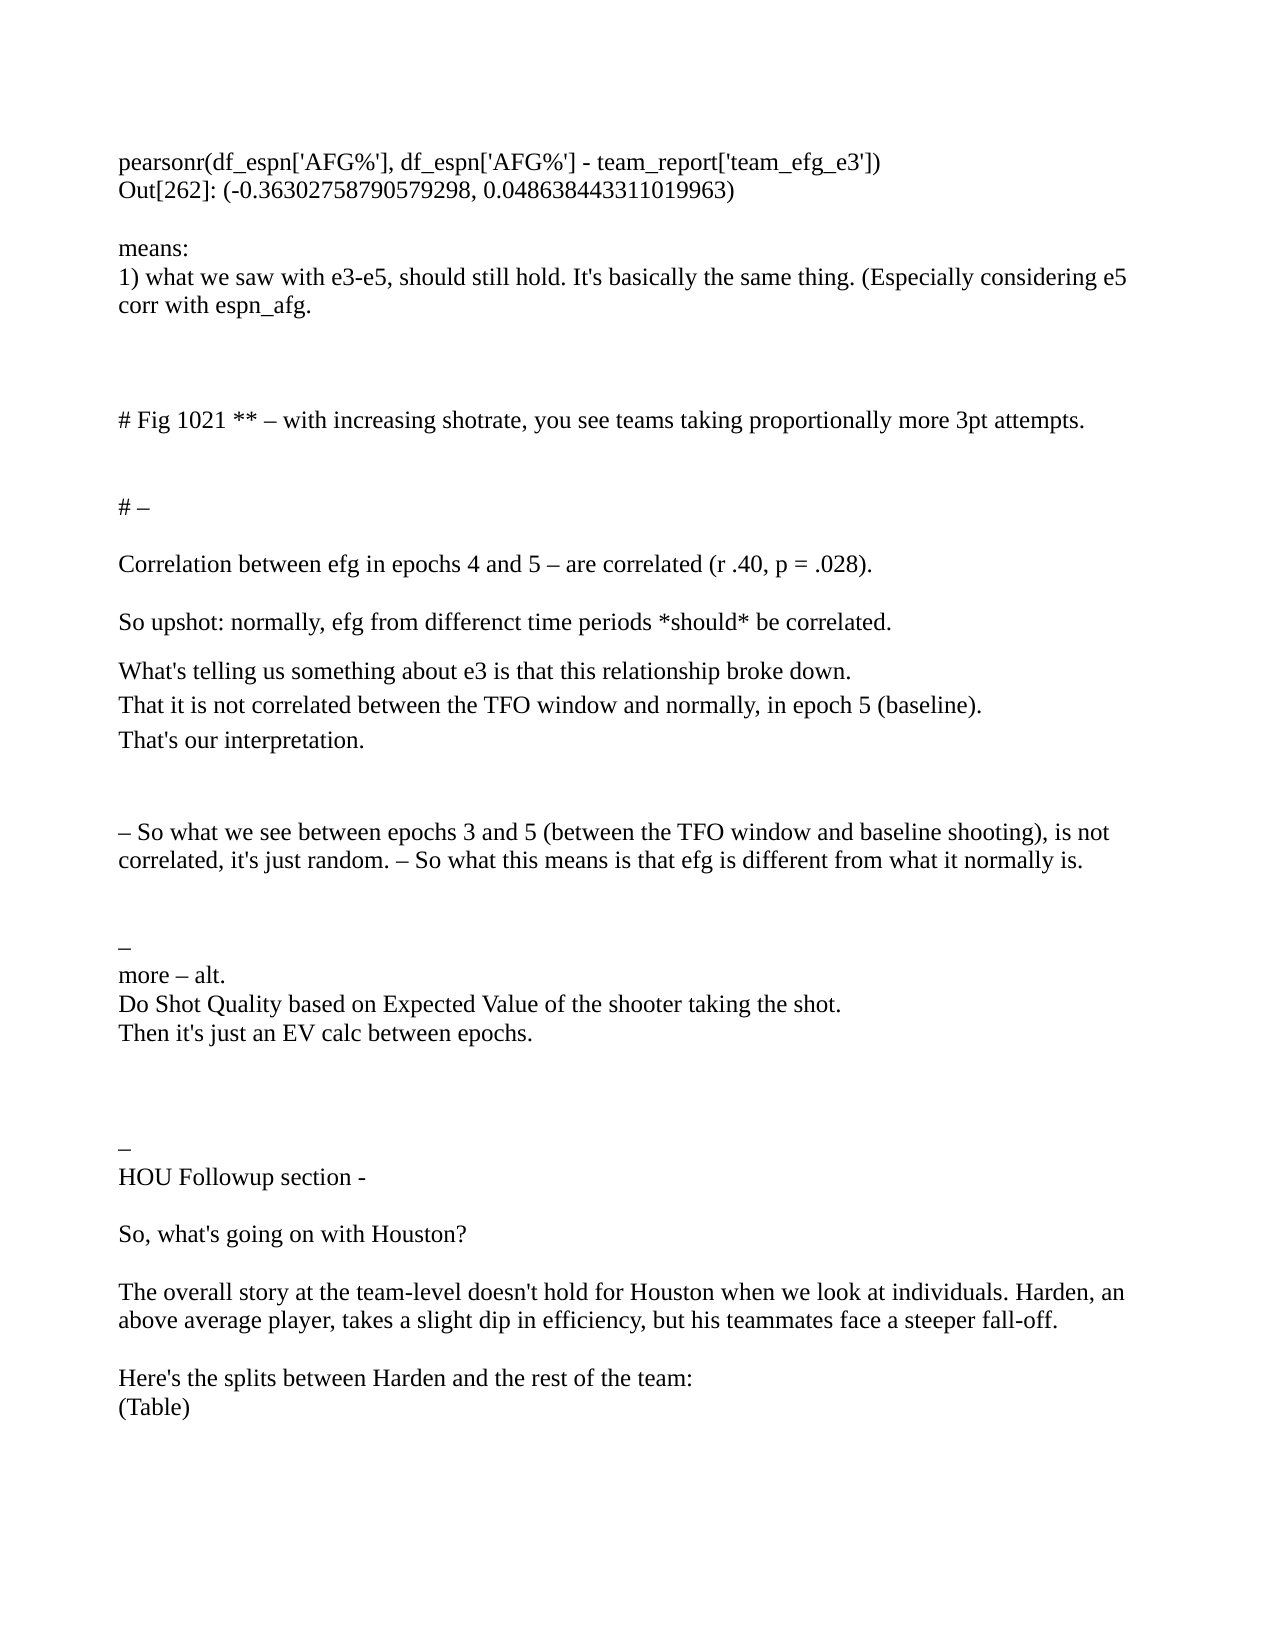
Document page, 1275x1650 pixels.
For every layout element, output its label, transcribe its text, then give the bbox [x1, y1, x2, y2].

text – [118, 932, 1157, 961]
text – [118, 1133, 1157, 1162]
text Then it's just an EV calc between epochs. [118, 1018, 1157, 1047]
text Do Shot Quality based on Expected Value of the shooter taking the shot. [118, 989, 1157, 1018]
text (Table) [118, 1392, 1157, 1421]
text Correlation between efg in epochs 4 and 5 – are correlated (r .40, p = .028). [118, 549, 1157, 578]
text means: [118, 233, 1157, 262]
text That's our interpretation. [118, 725, 1157, 754]
text – So what we see between epochs 3 and 5 (between the TFO window and baseline shooting), is not correlated, it's just random. – So what this means is that efg is different from what it normally is. [118, 817, 1157, 874]
text # Fig 1021 ** – with increasing shotrate, you see teams taking proportionally more 3pt attempts. [118, 406, 1157, 434]
text Here's the splits between Harden and the rest of the team: [118, 1363, 1157, 1392]
text # – [118, 492, 1157, 521]
text pearsonr(df_espn['AFG%'], df_espn['AFG%'] - team_report['team_efg_e3']) [118, 147, 1157, 176]
text What's telling us something about e3 is that this relationship broke down. [118, 656, 1157, 685]
text So, what's going on with Houston? [118, 1219, 1157, 1248]
text more – alt. [118, 961, 1157, 989]
text HOU Followup section - [118, 1162, 1157, 1191]
text So upshot: normally, efg from differenct time periods *should* be correlated. [118, 607, 1157, 636]
text 1) what we saw with e3-e5, should still hold. It's basically the same thing. (Especially considering e5 corr with espn_afg. [118, 262, 1157, 319]
text That it is not correlated between the TFO window and normally, in epoch 5 (baseline). [118, 690, 1157, 719]
text Out[262]: (-0.36302758790579298, 0.048638443311019963) [118, 176, 1157, 204]
text The overall story at the team-level doesn't hold for Houston when we look at individuals. Harden, an above average player, takes a slight dip in efficiency, but his teammates face a steeper fall-off. [118, 1277, 1157, 1334]
